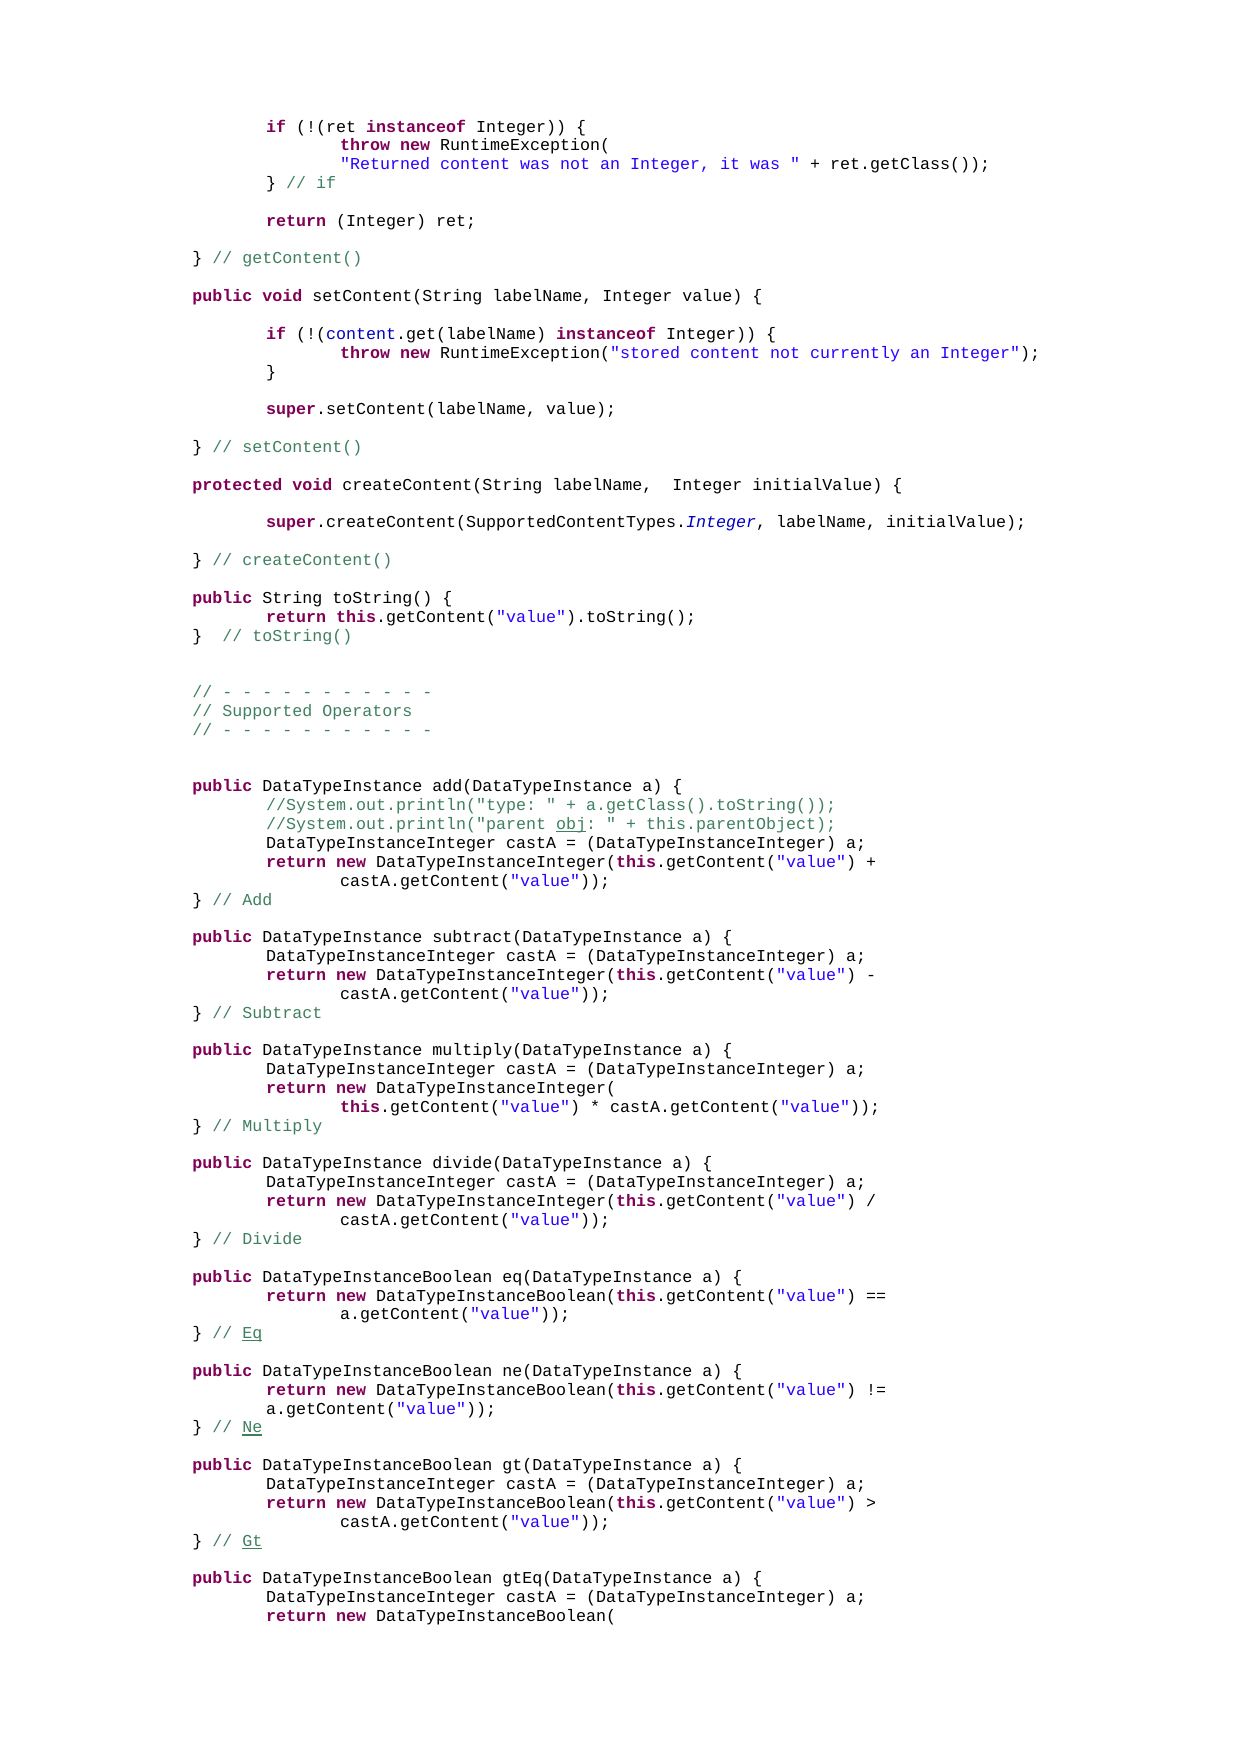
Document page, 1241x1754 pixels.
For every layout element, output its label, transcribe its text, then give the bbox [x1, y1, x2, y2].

text return new DataTypeInstanceBoolean(this.getContent("value") == [118, 1287, 1122, 1306]
text public DataTypeInstance subtract(DataTypeInstance a) { [118, 929, 1122, 948]
text super.setContent(labelName, value); [118, 401, 1122, 420]
text } // toString() [118, 627, 1122, 646]
text if (!(ret instanceof Integer)) { [118, 118, 1122, 137]
text } // getContent() [118, 250, 1122, 269]
text return new DataTypeInstanceBoolean(this.getContent("value") > [118, 1494, 1122, 1513]
text return new DataTypeInstanceInteger(this.getContent("value") / [118, 1193, 1122, 1212]
text //System.out.println("parent obj: " + this.parentObject); [118, 816, 1122, 834]
text // Supported Operators [118, 703, 1122, 721]
text } // setContent() [118, 439, 1122, 457]
text } // Divide [118, 1231, 1122, 1249]
text public DataTypeInstance multiply(DataTypeInstance a) { [118, 1042, 1122, 1061]
text DataTypeInstanceInteger castA = (DataTypeInstanceInteger) a; [118, 948, 1122, 967]
text public void setContent(String labelName, Integer value) { [118, 288, 1122, 307]
text } // Add [118, 891, 1122, 910]
text public DataTypeInstance add(DataTypeInstance a) { [118, 778, 1122, 797]
text //System.out.println("type: " + a.getClass().toString()); [118, 797, 1122, 816]
text this.getContent("value") * castA.getContent("value")); [118, 1098, 1122, 1117]
text DataTypeInstanceInteger castA = (DataTypeInstanceInteger) a; [118, 834, 1122, 853]
text castA.getContent("value")); [118, 985, 1122, 1004]
text } // Ne [118, 1419, 1122, 1438]
text public DataTypeInstance divide(DataTypeInstance a) { [118, 1155, 1122, 1174]
text castA.getContent("value")); [118, 1513, 1122, 1532]
text } // if [118, 175, 1122, 193]
text public DataTypeInstanceBoolean eq(DataTypeInstance a) { [118, 1268, 1122, 1287]
text } // Multiply [118, 1117, 1122, 1136]
text public DataTypeInstanceBoolean gt(DataTypeInstance a) { [118, 1457, 1122, 1476]
text return new DataTypeInstanceBoolean( [118, 1608, 1122, 1626]
text } // createContent() [118, 552, 1122, 571]
text } // Eq [118, 1325, 1122, 1344]
text public DataTypeInstanceBoolean ne(DataTypeInstance a) { [118, 1362, 1122, 1381]
text // - - - - - - - - - - - [118, 684, 1122, 703]
text DataTypeInstanceInteger castA = (DataTypeInstanceInteger) a; [118, 1061, 1122, 1080]
text DataTypeInstanceInteger castA = (DataTypeInstanceInteger) a; [118, 1589, 1122, 1608]
text throw new RuntimeException("stored content not currently an Integer"); [118, 344, 1122, 363]
text } // Subtract [118, 1004, 1122, 1023]
text return this.getContent("value").toString(); [118, 608, 1122, 627]
text "Returned content was not an Integer, it was " + ret.getClass()); [118, 156, 1122, 175]
text return new DataTypeInstanceBoolean(this.getContent("value") != [118, 1381, 1122, 1400]
text DataTypeInstanceInteger castA = (DataTypeInstanceInteger) a; [118, 1174, 1122, 1193]
text // - - - - - - - - - - - [118, 721, 1122, 740]
text super.createContent(SupportedContentTypes.Integer, labelName, initialValue); [118, 514, 1122, 533]
text } [118, 363, 1122, 382]
text a.getContent("value")); [118, 1400, 1122, 1419]
text castA.getContent("value")); [118, 1212, 1122, 1231]
text castA.getContent("value")); [118, 872, 1122, 891]
text DataTypeInstanceInteger castA = (DataTypeInstanceInteger) a; [118, 1476, 1122, 1494]
text return new DataTypeInstanceInteger(this.getContent("value") + [118, 853, 1122, 872]
text return new DataTypeInstanceInteger( [118, 1080, 1122, 1098]
text public String toString() { [118, 589, 1122, 608]
text if (!(content.get(labelName) instanceof Integer)) { [118, 326, 1122, 344]
text return new DataTypeInstanceInteger(this.getContent("value") - [118, 967, 1122, 985]
text public DataTypeInstanceBoolean gtEq(DataTypeInstance a) { [118, 1570, 1122, 1589]
text protected void createContent(String labelName, Integer initialValue) { [118, 476, 1122, 495]
text throw new RuntimeException( [118, 137, 1122, 156]
text return (Integer) ret; [118, 212, 1122, 231]
text } // Gt [118, 1532, 1122, 1551]
text a.getContent("value")); [118, 1306, 1122, 1325]
